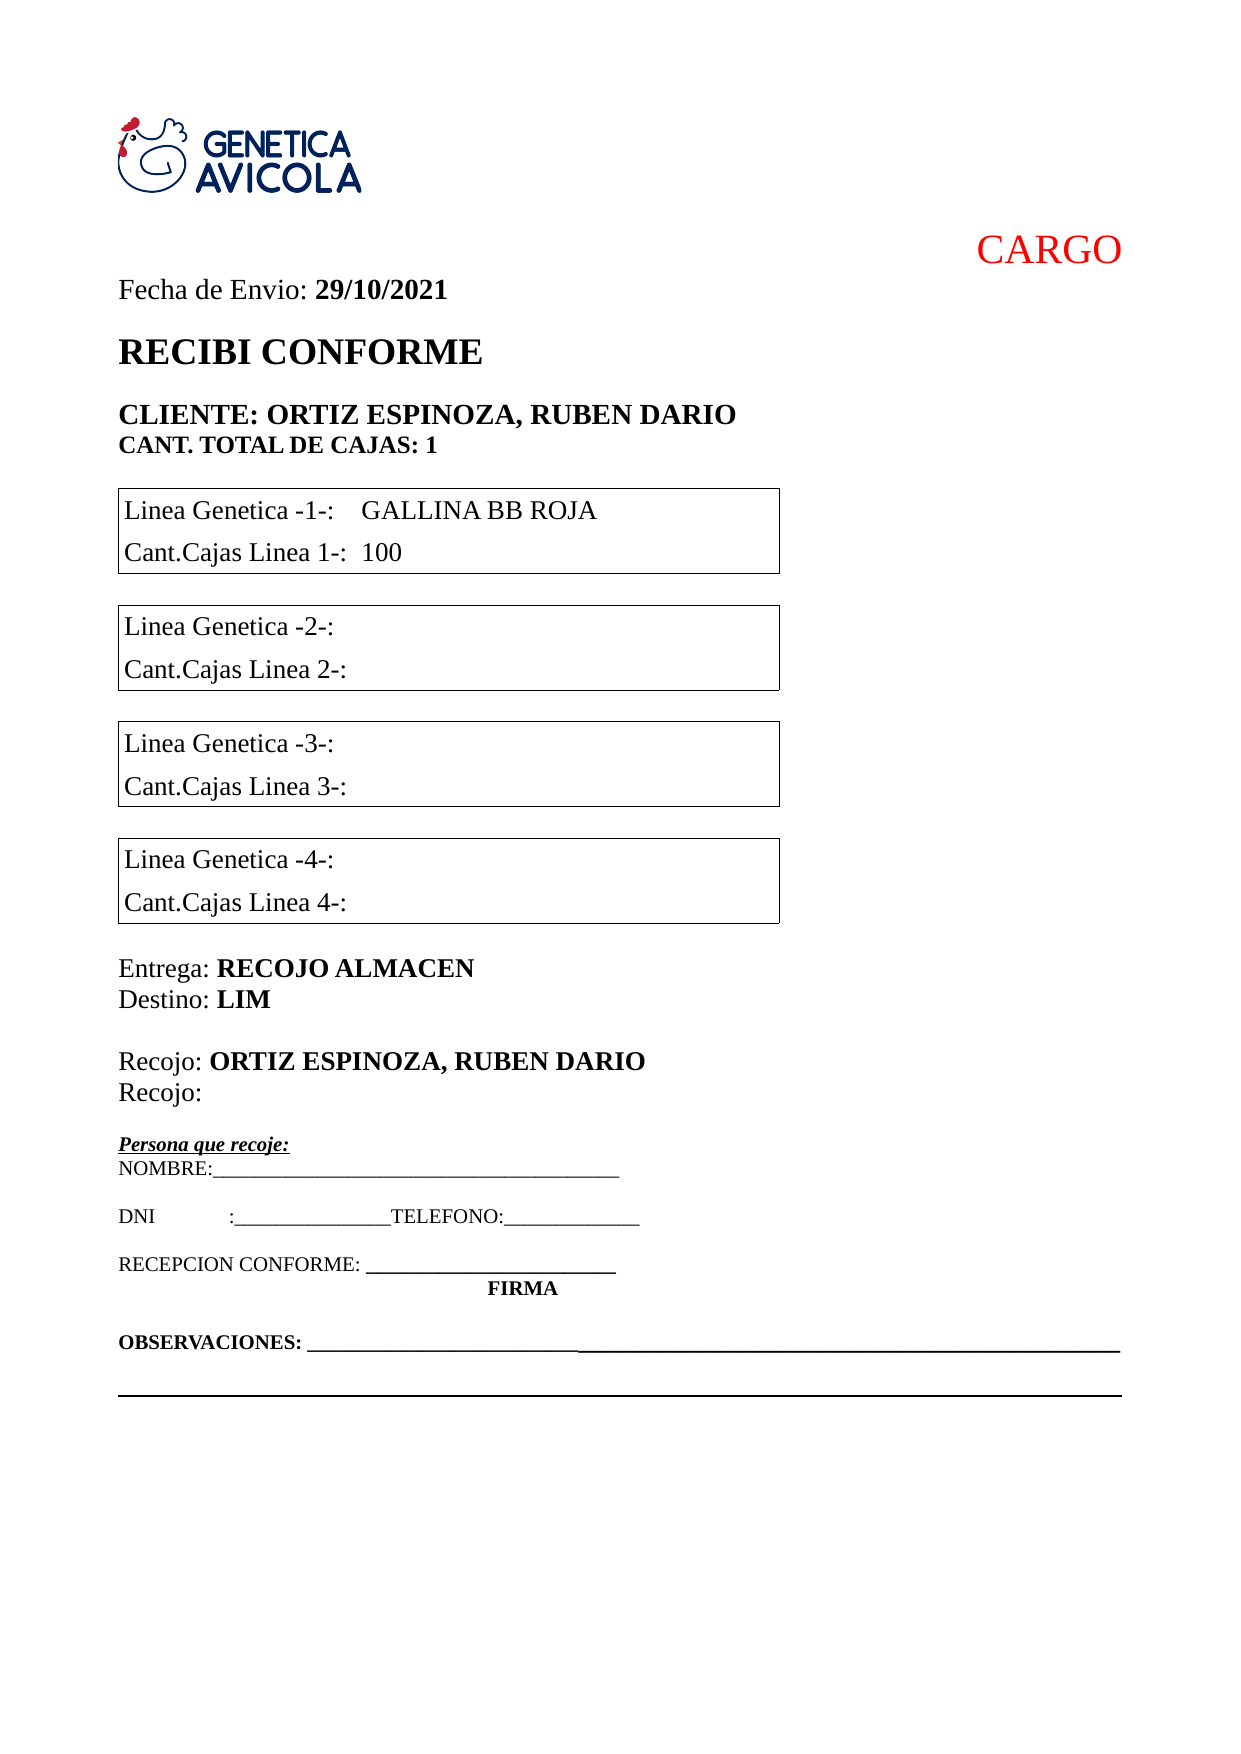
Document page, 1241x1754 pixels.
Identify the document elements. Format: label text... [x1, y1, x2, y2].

table_cell [356, 839, 779, 880]
text CARGO [118, 224, 1122, 272]
text Fecha de Envio: 29/10/2021 [118, 272, 1122, 306]
table_cell Cant.Cajas Linea 1-: [119, 531, 356, 573]
text NOMBRE:_______________________________________ [118, 1156, 1122, 1180]
table_cell [356, 691, 779, 721]
table_cell Cant.Cajas Linea 4-: [119, 880, 356, 923]
text OBSERVACIONES: __________________________________________________________________ [118, 1324, 1122, 1355]
table_cell Linea Genetica -2-: [119, 606, 356, 647]
text Recojo: [118, 1076, 1122, 1108]
table_cell [356, 880, 779, 923]
table_cell [356, 807, 779, 838]
table_cell [356, 722, 779, 764]
text CANT. TOTAL DE CAJAS: 1 [118, 431, 1122, 459]
table_cell Linea Genetica -3-: [119, 722, 356, 764]
table_cell [356, 764, 779, 806]
text Destino: LIM [118, 983, 1122, 1014]
table_cell [356, 647, 779, 690]
text Recojo: ORTIZ ESPINOZA, RUBEN DARIO [118, 1045, 1122, 1076]
table_cell [118, 691, 356, 721]
text Persona que recoje: [118, 1132, 1122, 1156]
table_cell Cant.Cajas Linea 3-: [119, 764, 356, 806]
table_cell Cant.Cajas Linea 2-: [119, 647, 356, 690]
text DNI :_______________TELEFONO:_____________ [118, 1204, 1122, 1228]
text Entrega: RECOJO ALMACEN [118, 952, 1122, 983]
text RECIBI CONFORME [118, 330, 1122, 373]
text FIRMA [118, 1276, 1122, 1300]
table_header Linea Genetica -1-: [119, 489, 356, 531]
table_cell [356, 574, 779, 604]
table_cell [118, 574, 356, 604]
table_cell [118, 807, 356, 838]
table_cell Linea Genetica -4-: [119, 839, 356, 880]
text RECEPCION CONFORME: ________________________ [118, 1252, 1122, 1276]
table_cell [356, 606, 779, 647]
picture [117, 117, 362, 193]
table_cell 100 [356, 531, 779, 573]
text CLIENTE: ORTIZ ESPINOZA, RUBEN DARIO [118, 397, 1122, 431]
table_header GALLINA BB ROJA [356, 489, 779, 531]
